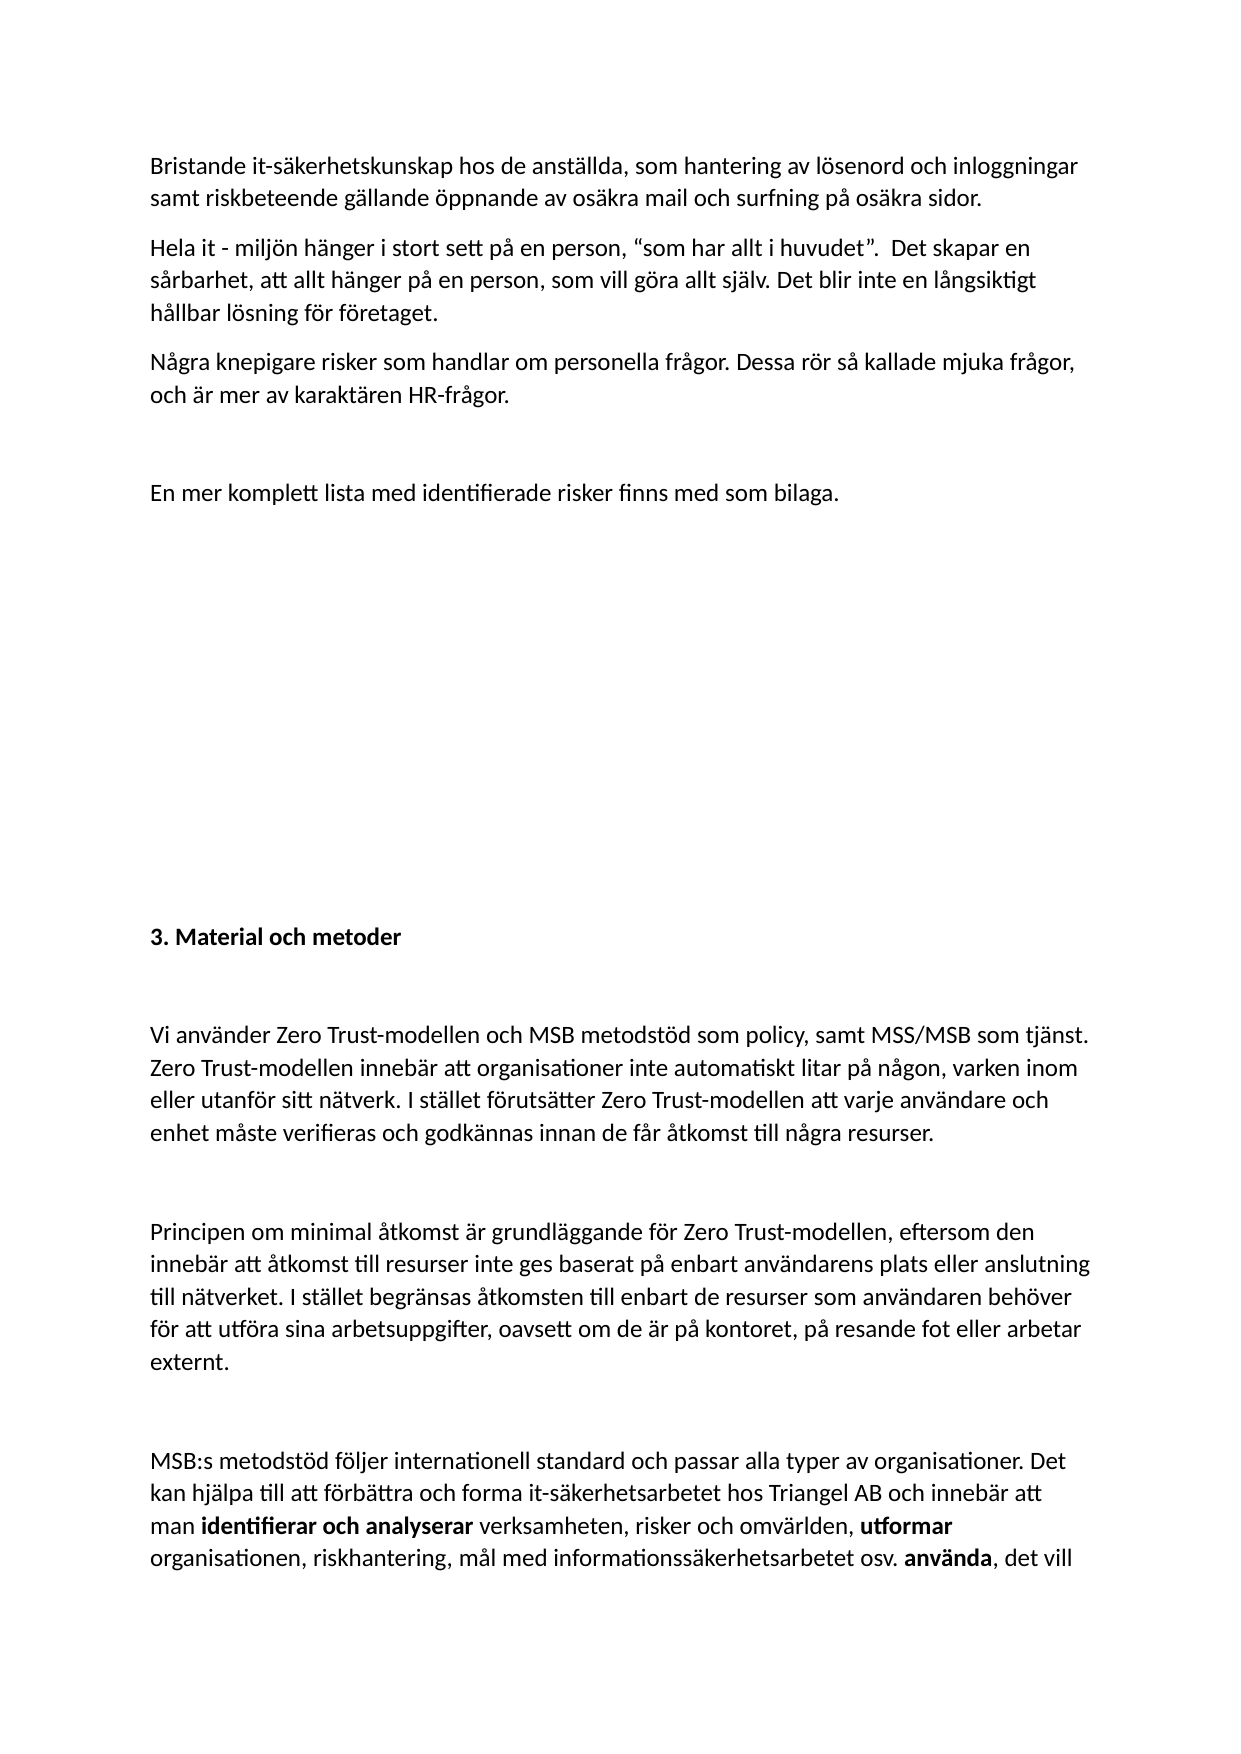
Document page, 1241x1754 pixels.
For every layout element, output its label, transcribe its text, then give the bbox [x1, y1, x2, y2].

text Vi använder Zero Trust-modellen och MSB metodstöd som policy, samt MSS/MSB som tjänst. Zero Trust-modellen innebär att organisationer inte automatiskt litar på någon, varken inom eller utanför sitt nätverk. I stället förutsätter Zero Trust-modellen att varje användare och enhet måste verifieras och godkännas innan de får åtkomst till några resurser. [150, 1019, 1090, 1148]
text MSB:s metodstöd följer internationell standard och passar alla typer av organisationer. Det kan hjälpa till att förbättra och forma it-säkerhetsarbetet hos Triangel AB och innebär att man identifierar och analyserar verksamheten, risker och omvärlden, utformar organisationen, riskhantering, mål med informationssäkerhetsarbetet osv. använda, det vill [150, 1445, 1090, 1573]
text En mer komplett lista med identifierade risker finns med som bilaga. [150, 477, 1090, 508]
text Bristande it-säkerhetskunskap hos de anställda, som hantering av lösenord och inloggningar samt riskbeteende gällande öppnande av osäkra mail och surfning på osäkra sidor. [150, 150, 1090, 213]
text Principen om minimal åtkomst är grundläggande för Zero Trust-modellen, eftersom den innebär att åtkomst till resurser inte ges baserat på enbart användarens plats eller anslutning till nätverket. I stället begränsas åtkomsten till enbart de resurser som användaren behöver för att utföra sina arbetsuppgifter, oavsett om de är på kontoret, på resande fot eller arbetar externt. [150, 1216, 1090, 1377]
text 3. Material och metoder [150, 921, 1090, 951]
text Hela it - miljön hänger i stort sett på en person, “som har allt i huvudet”. Det skapar en sårbarhet, att allt hänger på en person, som vill göra allt själv. Det blir inte en långsiktigt hållbar lösning för företaget. [150, 232, 1090, 328]
text Några knepigare risker som handlar om personella frågor. Dessa rör så kallade mjuka frågor, och är mer av karaktären HR-frågor. [150, 346, 1090, 409]
